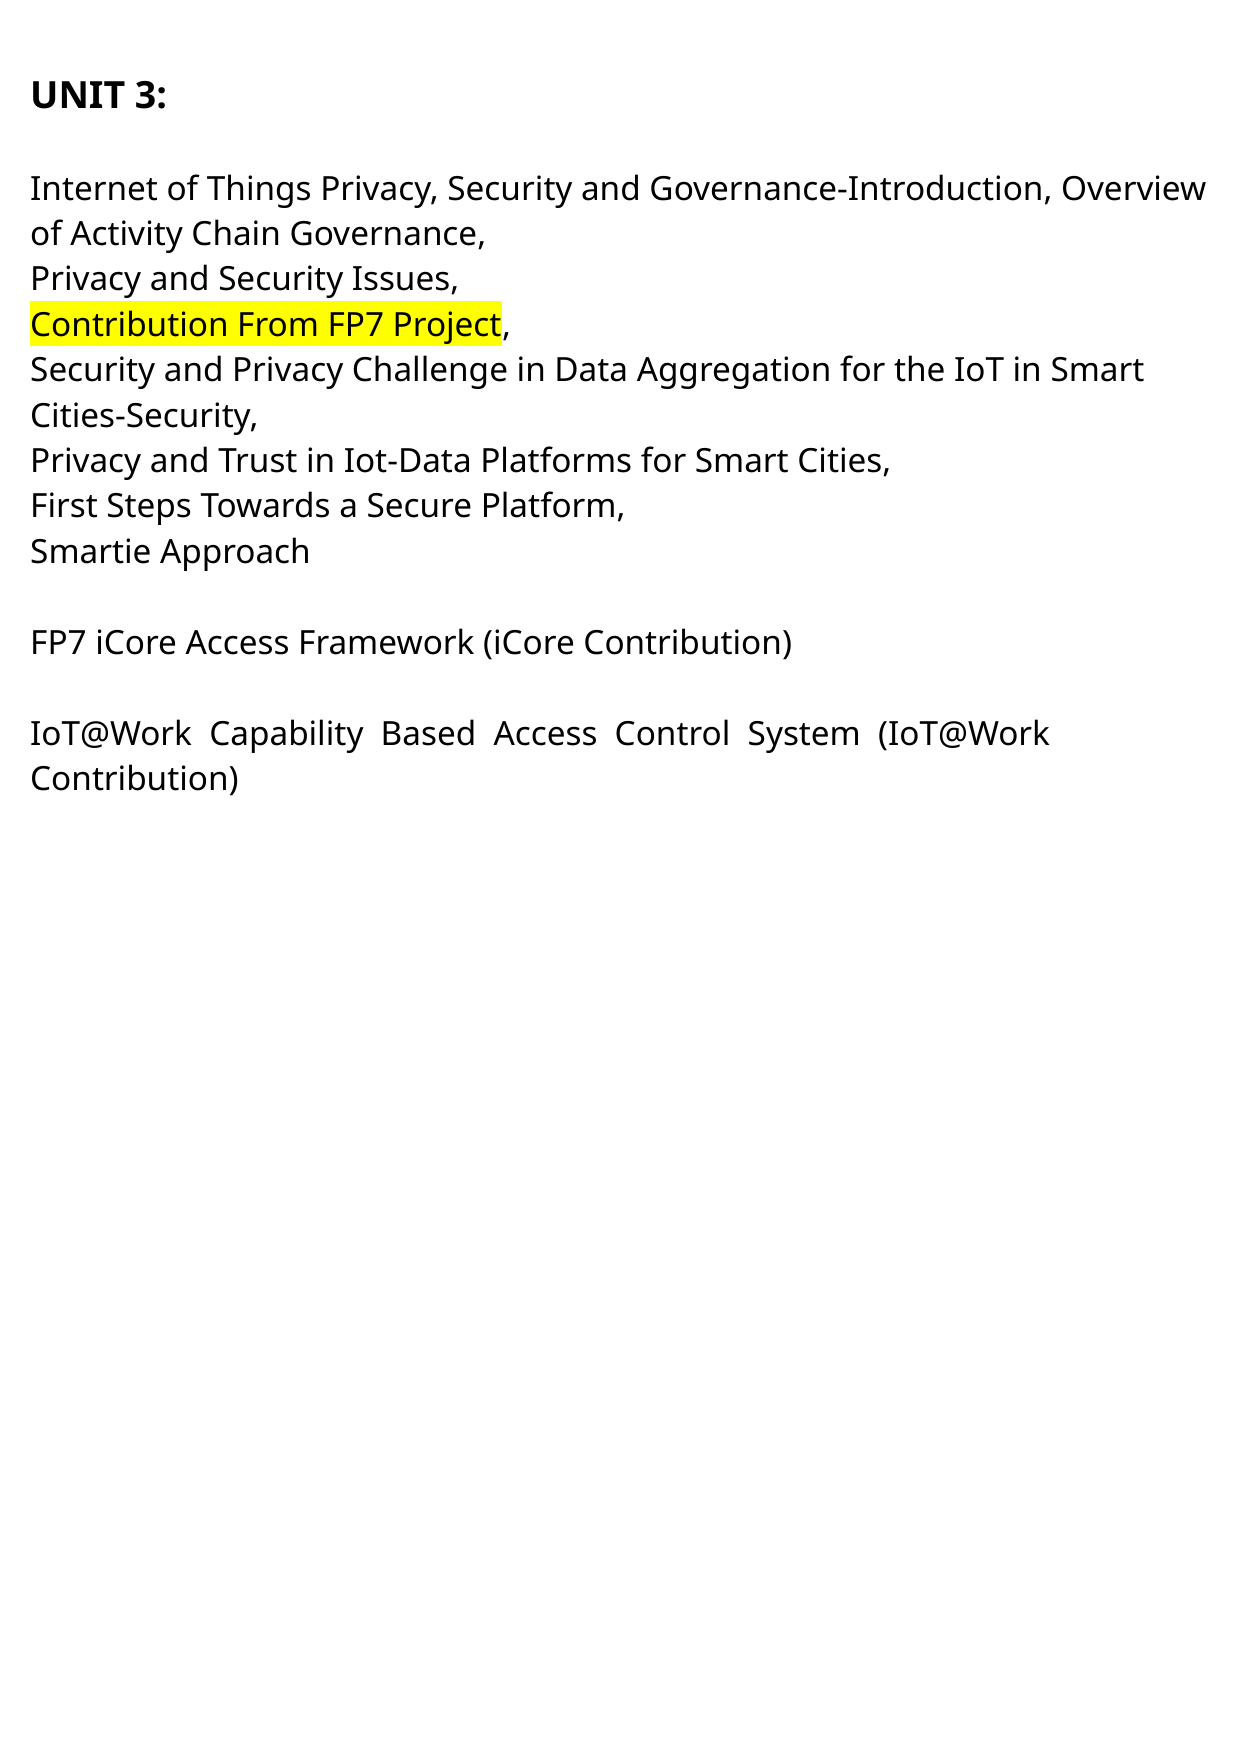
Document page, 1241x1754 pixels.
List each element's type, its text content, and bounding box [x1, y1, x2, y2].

subtitle Privacy and Trust in Iot-Data Platforms for Smart Cities, [30, 437, 1211, 482]
subtitle Contribution From FP7 Project, [30, 301, 1211, 346]
subtitle IoT@Work Capability Based Access Control System (IoT@Work Contribution) [30, 709, 1211, 800]
subtitle Internet of Things Privacy, Security and Governance-Introduction, Overview of Activity Chain Governance, [30, 164, 1211, 255]
subtitle Security and Privacy Challenge in Data Aggregation for the IoT in Smart Cities-Security, [30, 346, 1211, 437]
subtitle FP7 iCore Access Framework (iCore Contribution) [30, 618, 1211, 664]
subtitle First Steps Towards a Secure Platform, [30, 482, 1211, 528]
subtitle UNIT 3: [30, 22, 1211, 119]
subtitle Smartie Approach [30, 528, 1211, 573]
subtitle Privacy and Security Issues, [30, 255, 1211, 301]
